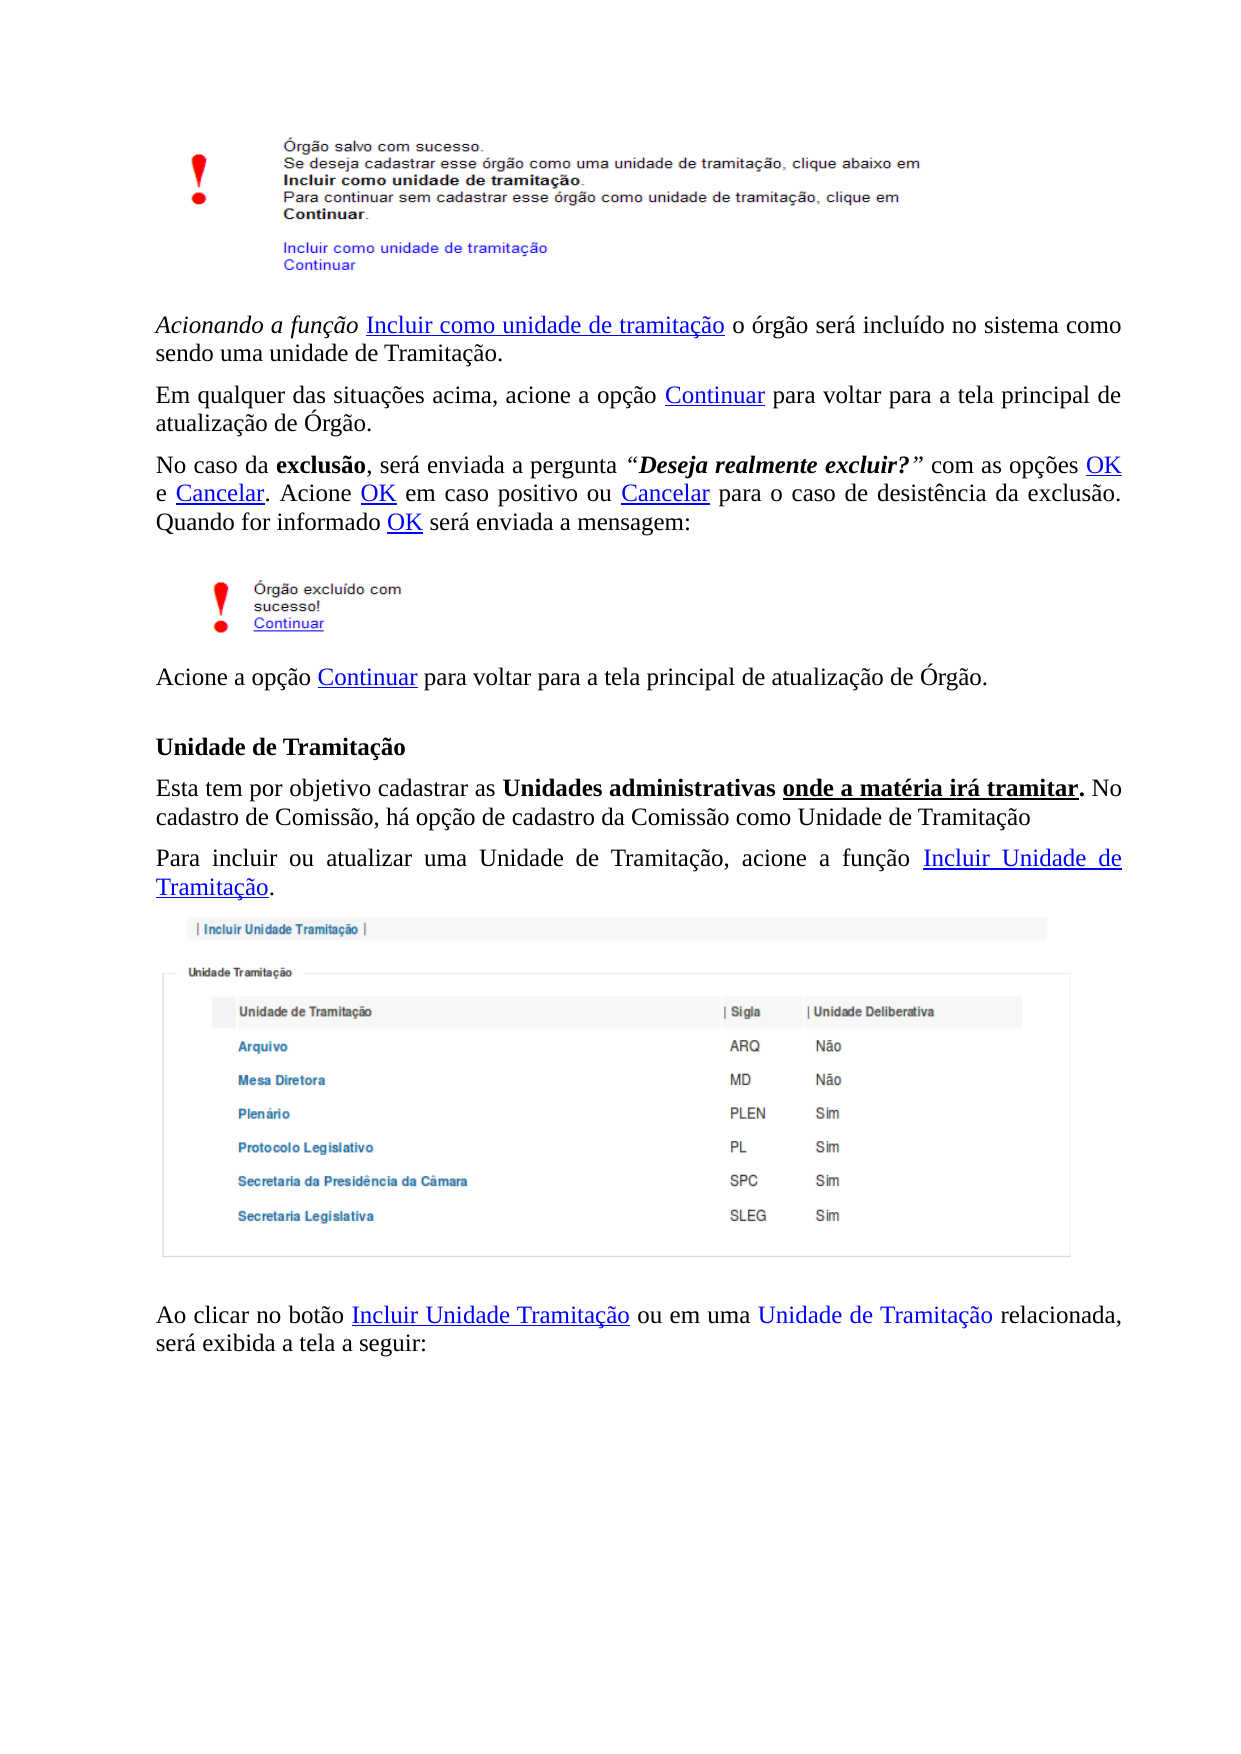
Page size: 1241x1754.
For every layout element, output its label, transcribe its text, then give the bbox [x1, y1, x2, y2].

text No caso da exclusão, será enviada a pergunta “Deseja realmente excluir?” com as opções OK e Cancelar. Acione OK em caso positivo ou Cancelar para o caso de desistência da exclusão. Quando for informado OK será enviada a mensagem: [156, 450, 1122, 536]
list Unidade de Tramitação [155, 732, 1122, 761]
picture [159, 913, 1081, 1266]
picture [171, 127, 944, 289]
text Esta tem por objetivo cadastrar as Unidades administrativas onde a matéria irá tramitar. No cadastro de Comissão, há opção de cadastro da Comissão como Unidade de Tramitação [156, 773, 1122, 831]
text Para incluir ou atualizar uma Unidade de Tramitação, acione a função Incluir Unidade de Tramitação. [156, 843, 1122, 901]
text Em qualquer das situações acima, acione a opção Continuar para voltar para a tela principal de atualização de Órgão. [155, 380, 1122, 437]
text Ao clicar no botão Incluir Unidade Tramitação ou em uma Unidade de Tramitação relacionada, será exibida a tela a seguir: [156, 1300, 1122, 1357]
text Acione a opção Continuar para voltar para a tela principal de atualização de Órgão. [156, 662, 1122, 691]
picture [172, 575, 430, 641]
text Acionando a função Incluir como unidade de tramitação o órgão será incluído no sistema como sendo uma unidade de Tramitação. [155, 310, 1122, 367]
